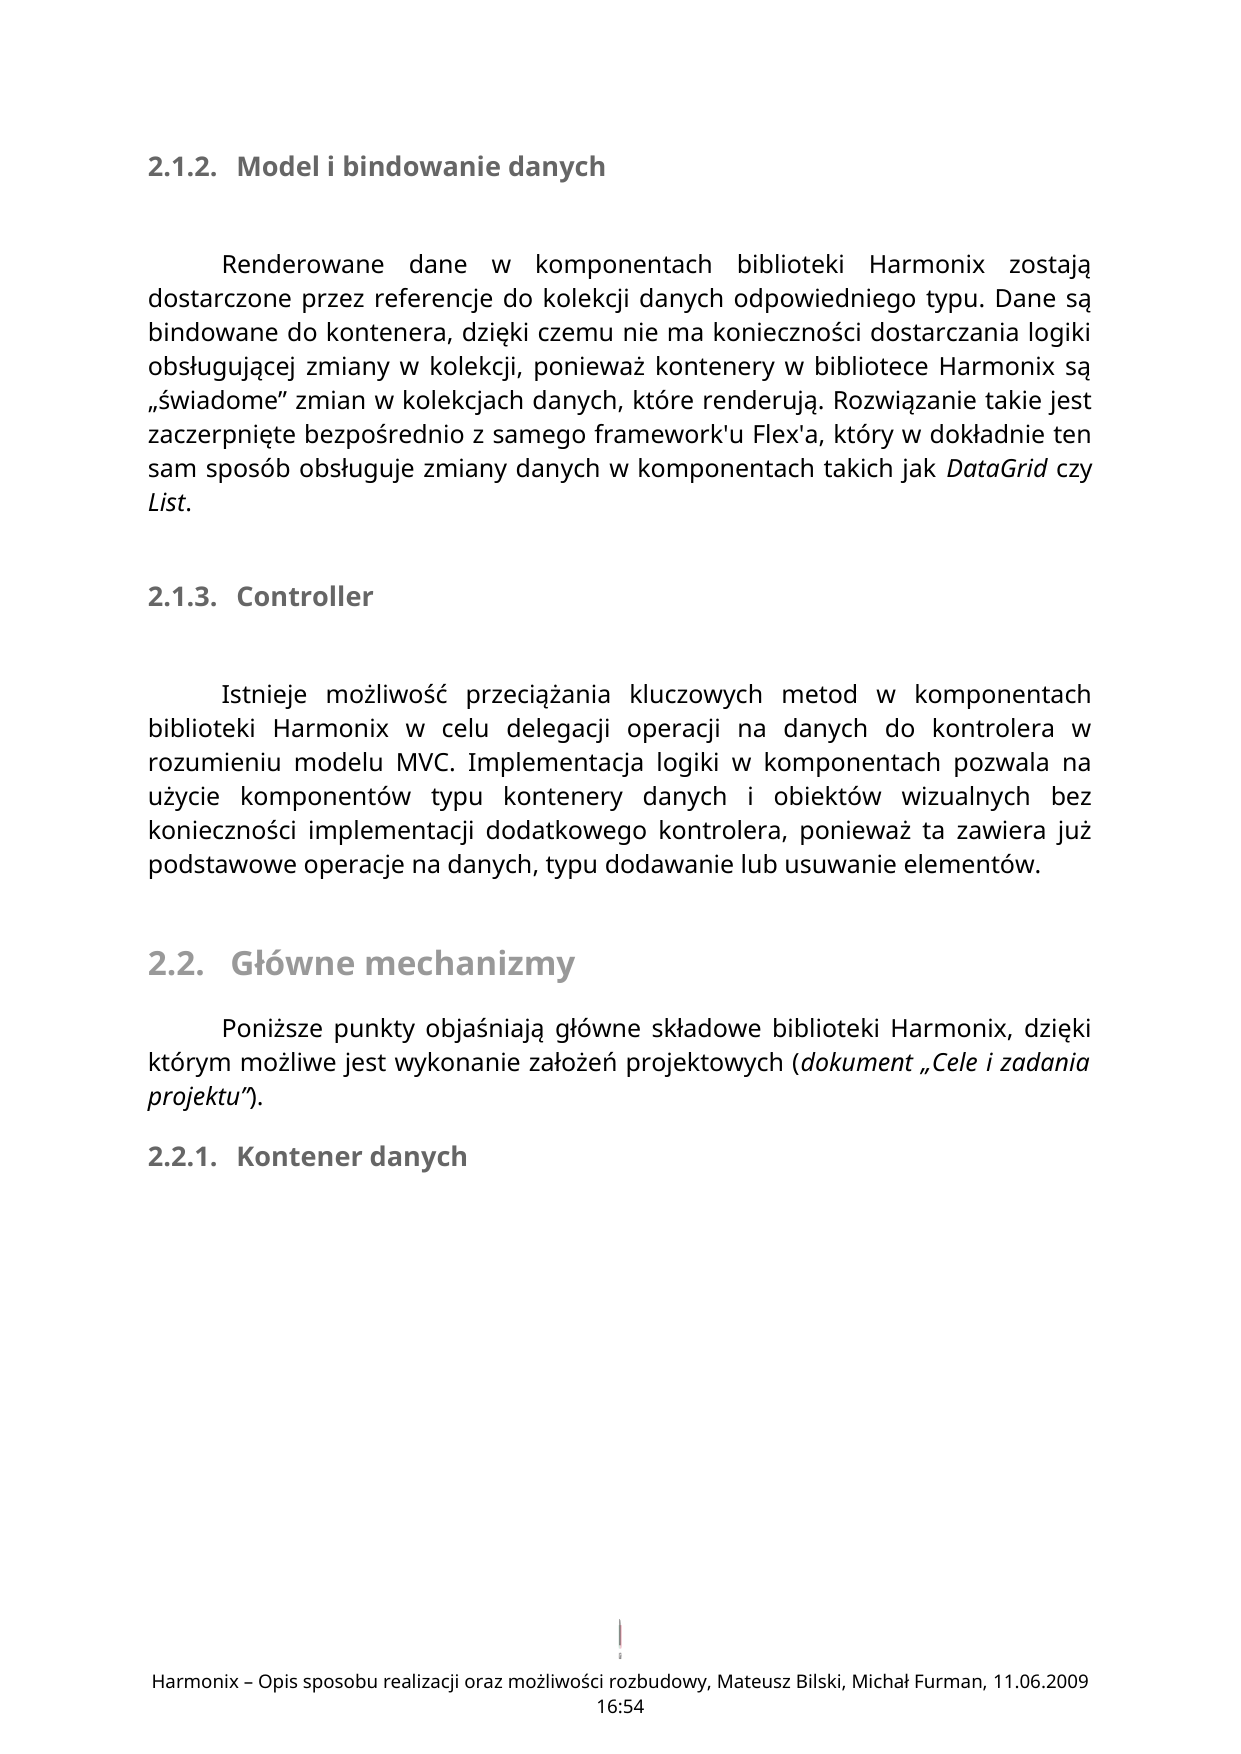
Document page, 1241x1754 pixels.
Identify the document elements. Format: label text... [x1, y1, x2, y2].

subtitle Model i bindowanie danych [148, 148, 1092, 184]
text Renderowane dane w komponentach biblioteki Harmonix zostają dostarczone przez referencje do kolekcji danych odpowiedniego typu. Dane są bindowane do kontenera, dzięki czemu nie ma konieczności dostarczania logiki obsługującej zmiany w kolekcji, ponieważ kontenery w bibliotece Harmonix są „świadome” zmian w kolekcjach danych, które renderują. Rozwiązanie takie jest zaczerpnięte bezpośrednio z samego framework'u Flex'a, który w dokładnie ten sam sposób obsługuje zmiany danych w komponentach takich jak DataGrid czy List. [148, 246, 1092, 519]
text Poniższe punkty objaśniają główne składowe biblioteki Harmonix, dzięki którym możliwe jest wykonanie założeń projektowych (dokument „Cele i zadania projektu”). [148, 1011, 1092, 1113]
text Istnieje możliwość przeciążania kluczowych metod w komponentach biblioteki Harmonix w celu delegacji operacji na danych do kontrolera w rozumieniu modelu MVC. Implementacja logiki w komponentach pozwala na użycie komponentów typu kontenery danych i obiektów wizualnych bez konieczności implementacji dodatkowego kontrolera, ponieważ ta zawiera już podstawowe operacje na danych, typu dodawanie lub usuwanie elementów. [148, 677, 1092, 881]
subtitle Controller [148, 578, 1092, 615]
subtitle Kontener danych [148, 1138, 1092, 1174]
subtitle Główne mechanizmy [148, 940, 1092, 986]
picture [618, 1618, 622, 1660]
